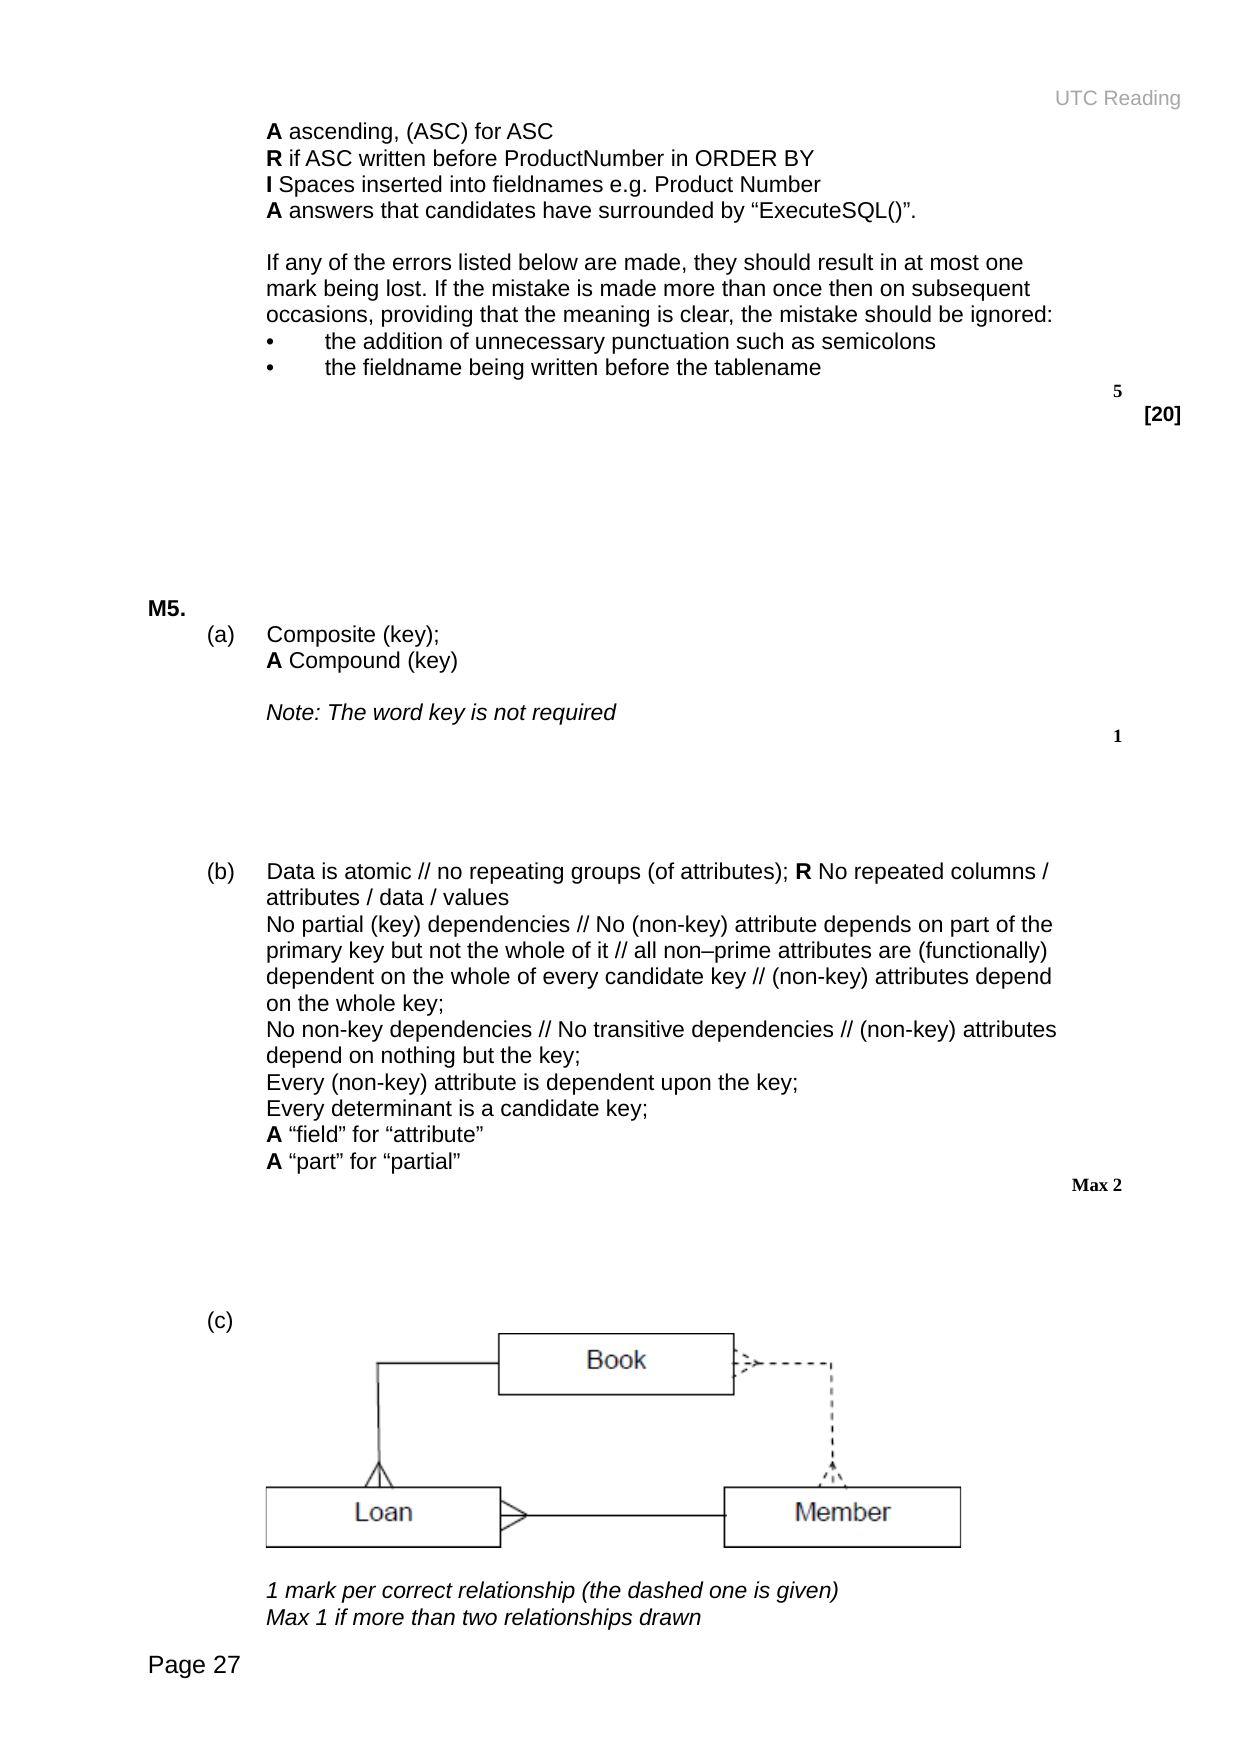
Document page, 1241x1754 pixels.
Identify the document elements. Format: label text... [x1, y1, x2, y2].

text Every (non-key) attribute is dependent upon the key; [266, 1069, 1063, 1095]
text No partial (key) dependencies // No (non-key) attribute depends on part of the primary key but not the whole of it // all non–prime attributes are (functionally) dependent on the whole of every candidate key // (non-key) attributes depend on the whole key; [266, 911, 1063, 1016]
text 5 [148, 380, 1122, 402]
text • the fieldname being written before the tablename [266, 354, 1063, 380]
text 1 mark per correct relationship (the dashed one is given) [266, 1577, 1063, 1603]
text Every determinant is a candidate key; [266, 1095, 1063, 1121]
text Note: The word key is not required [266, 699, 1063, 725]
text • the addition of unnecessary punctuation such as semicolons [266, 328, 1063, 354]
text Max 2 [148, 1174, 1122, 1196]
text (b) Data is atomic // no repeating groups (of attributes); R No repeated columns / attributes / data / values [207, 858, 1063, 911]
text 1 [148, 725, 1122, 747]
text (a) Composite (key); A Compound (key) [207, 621, 1063, 674]
text (c) [207, 1307, 1063, 1333]
text [20] [148, 402, 1181, 426]
picture [265, 1333, 962, 1548]
text If any of the errors listed below are made, they should result in at most one mark being lost. If the mistake is made more than once then on subsequent occasions, providing that the meaning is clear, the mistake should be ignored: [266, 248, 1063, 328]
text A “field” for “attribute” A “part” for “partial” [266, 1121, 1063, 1174]
text M5. [148, 594, 1122, 621]
text A ascending, (ASC) for ASC R if ASC written before ProductNumber in ORDER BY I Spaces inserted into fieldnames e.g. Product Number A answers that candidates have surrounded by “ExecuteSQL()”. [266, 118, 1063, 223]
text Max 1 if more than two relationships drawn [266, 1603, 1063, 1630]
text No non-key dependencies // No transitive dependencies // (non-key) attributes depend on nothing but the key; [266, 1016, 1063, 1069]
